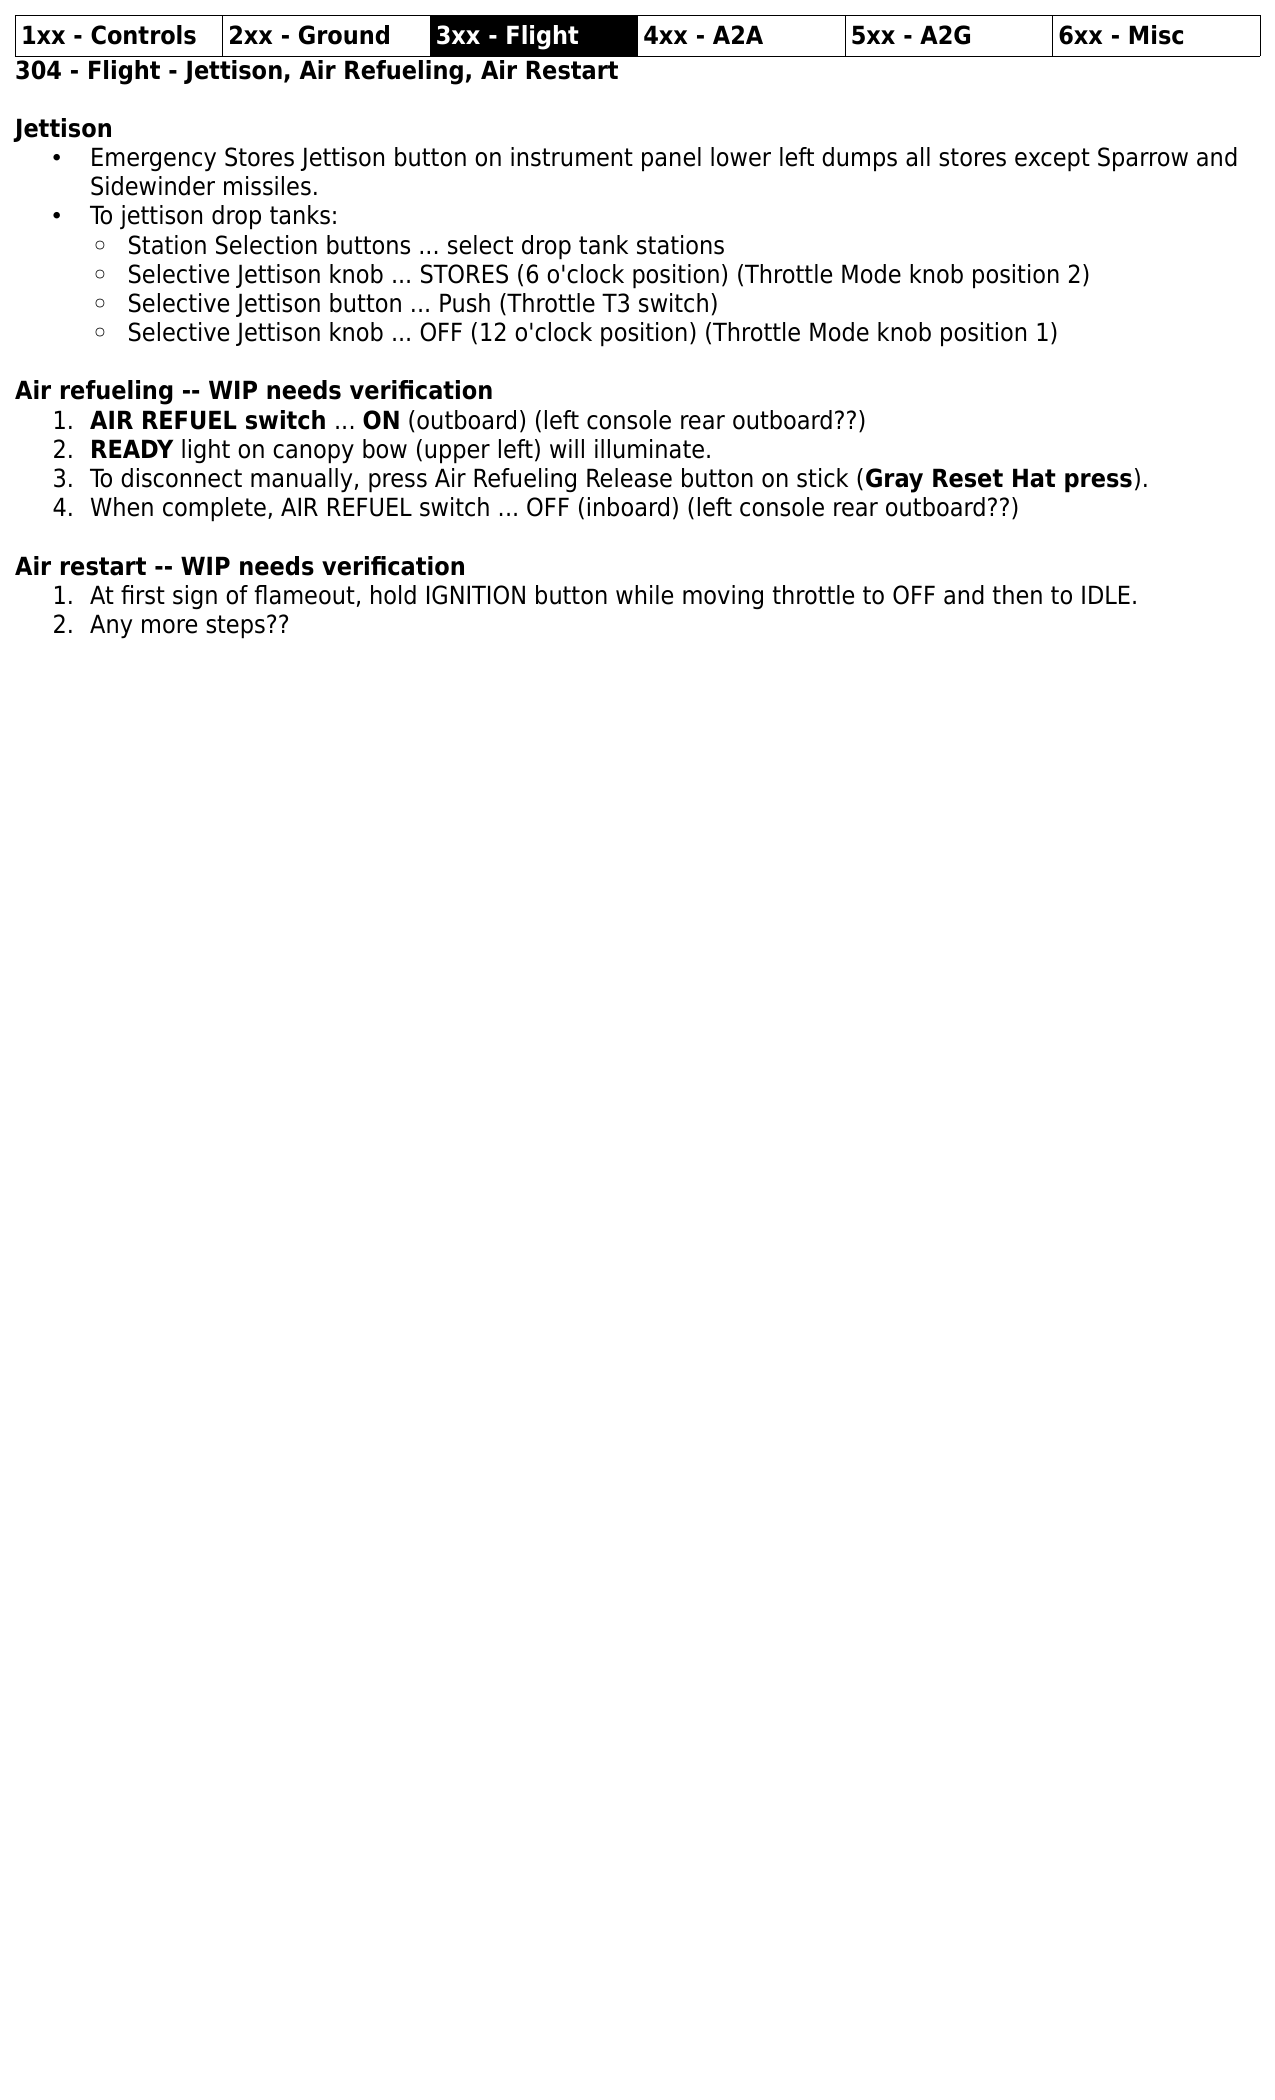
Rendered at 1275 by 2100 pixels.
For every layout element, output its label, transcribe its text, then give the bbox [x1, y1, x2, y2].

list Selective Jettison knob ... STORES (6 o'clock position) (Throttle Mode knob position 2) [90, 260, 1260, 289]
text Air restart -- WIP needs verification [15, 552, 1260, 581]
list At first sign of flameout, hold IGNITION button while moving throttle to OFF and then to IDLE. [52, 581, 1260, 610]
text 304 - Flight - Jettison, Air Refueling, Air Restart [15, 57, 1260, 85]
table_header 1xx - Controls [16, 16, 222, 56]
list Selective Jettison button ... Push (Throttle T3 switch) [90, 289, 1260, 318]
list To disconnect manually, press Air Refueling Release button on stick (Gray Reset Hat press). [52, 464, 1260, 493]
table_header 4xx - A2A [638, 16, 845, 56]
table_header 6xx - Misc [1053, 16, 1260, 56]
table_header 2xx - Ground [223, 16, 430, 56]
list To jettison drop tanks: [52, 202, 1260, 231]
list Emergency Stores Jettison button on instrument panel lower left dumps all stores except Sparrow and Sidewinder missiles. [52, 143, 1260, 202]
table_header 3xx - Flight [431, 16, 637, 56]
list AIR REFUEL switch ... ON (outboard) (left console rear outboard??) [52, 406, 1260, 435]
list Any more steps?? [52, 610, 1260, 639]
text Air refueling -- WIP needs verification [15, 377, 1260, 406]
table_header 5xx - A2G [846, 16, 1052, 56]
list READY light on canopy bow (upper left) will illuminate. [52, 435, 1260, 464]
text Jettison [15, 114, 1260, 143]
list When complete, AIR REFUEL switch ... OFF (inboard) (left console rear outboard??) [52, 493, 1260, 522]
list Station Selection buttons ... select drop tank stations [90, 231, 1260, 260]
list Selective Jettison knob ... OFF (12 o'clock position) (Throttle Mode knob position 1) [90, 318, 1260, 347]
